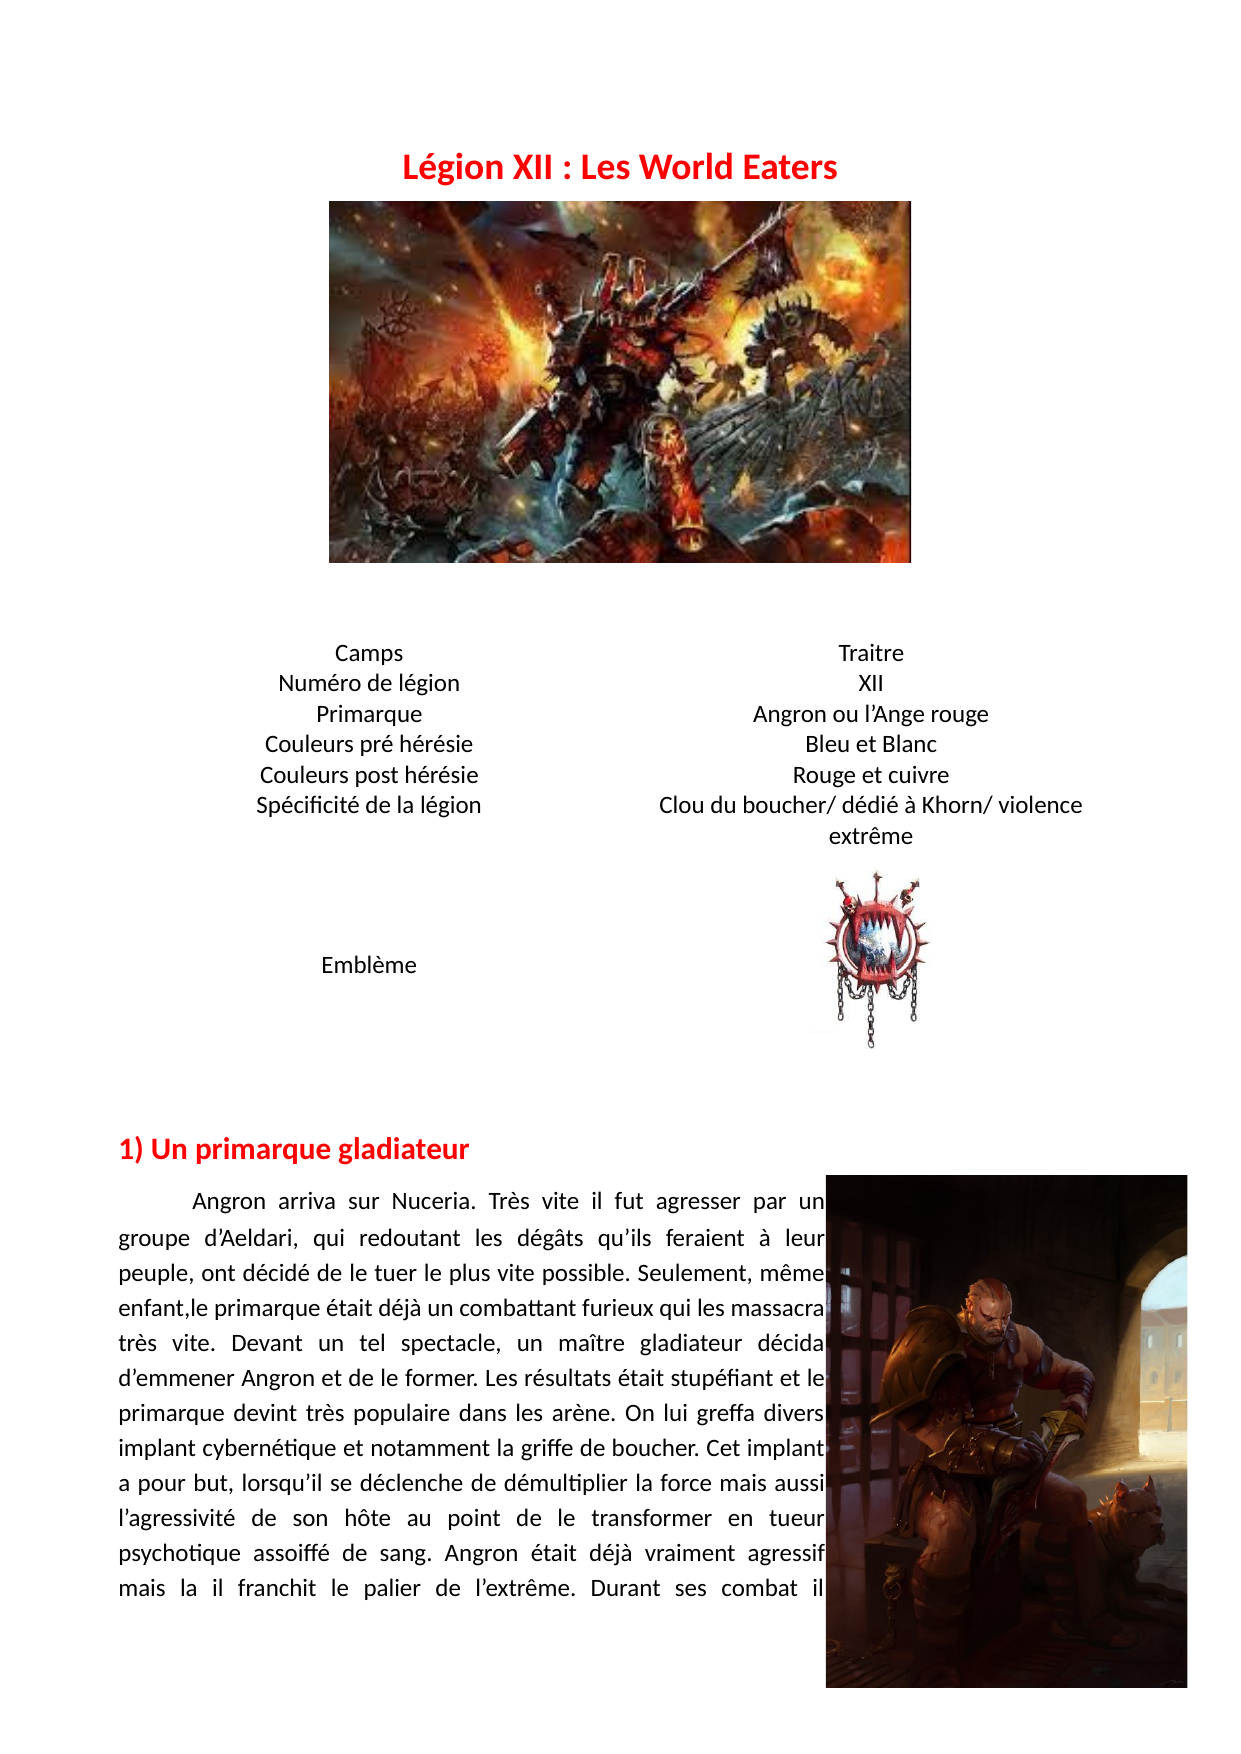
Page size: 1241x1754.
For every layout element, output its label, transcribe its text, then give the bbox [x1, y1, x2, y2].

table_cell Couleurs post hérésie [118, 759, 620, 790]
table_cell Bleu et Blanc [620, 729, 1122, 759]
table_cell [620, 851, 1122, 1079]
table_header Traitre [620, 637, 1122, 668]
picture [810, 868, 941, 1049]
table_cell XII [620, 668, 1122, 698]
table_cell Emblème [118, 851, 620, 1079]
picture [329, 201, 912, 563]
table_cell Primarque [118, 698, 620, 729]
subtitle 1) Un primarque gladiateur [118, 1129, 1122, 1167]
table_cell Rouge et cuivre [620, 759, 1122, 790]
text Angron arriva sur Nuceria. Très vite il fut agresser par un groupe d’Aeldari, qui redoutant les dégâts qu’ils feraient à leur peuple, ont décidé de le tuer le plus vite possible. Seulement, même enfant,le primarque était déjà un combattant furieux qui les massacra très vite. Devant un tel spectacle, un maître gladiateur décida d’emmener Angron et de le former. Les résultats était stupéfiant et le primarque devint très populaire dans les arène. On lui greffa divers implant cybernétique et notamment la griffe de boucher. Cet implant a pour but, lorsqu’il se déclenche de démultiplier la force mais aussi l’agressivité de son hôte au point de le transformer en tueur psychotique assoiffé de sang. Angron était déjà vraiment agressif mais la il franchit le palier de l’extrême. Durant ses combat il [118, 1179, 825, 1603]
table_cell Couleurs pré hérésie [118, 729, 620, 759]
table_header Camps [118, 637, 620, 668]
picture [825, 1175, 1188, 1688]
table_cell Clou du boucher/ dédié à Khorn/ violence extrême [620, 790, 1122, 851]
table_cell Spécificité de la légion [118, 790, 620, 851]
table_cell Numéro de légion [118, 668, 620, 698]
subtitle Légion XII : Les World Eaters [118, 143, 1122, 189]
table_cell Angron ou l’Ange rouge [620, 698, 1122, 729]
